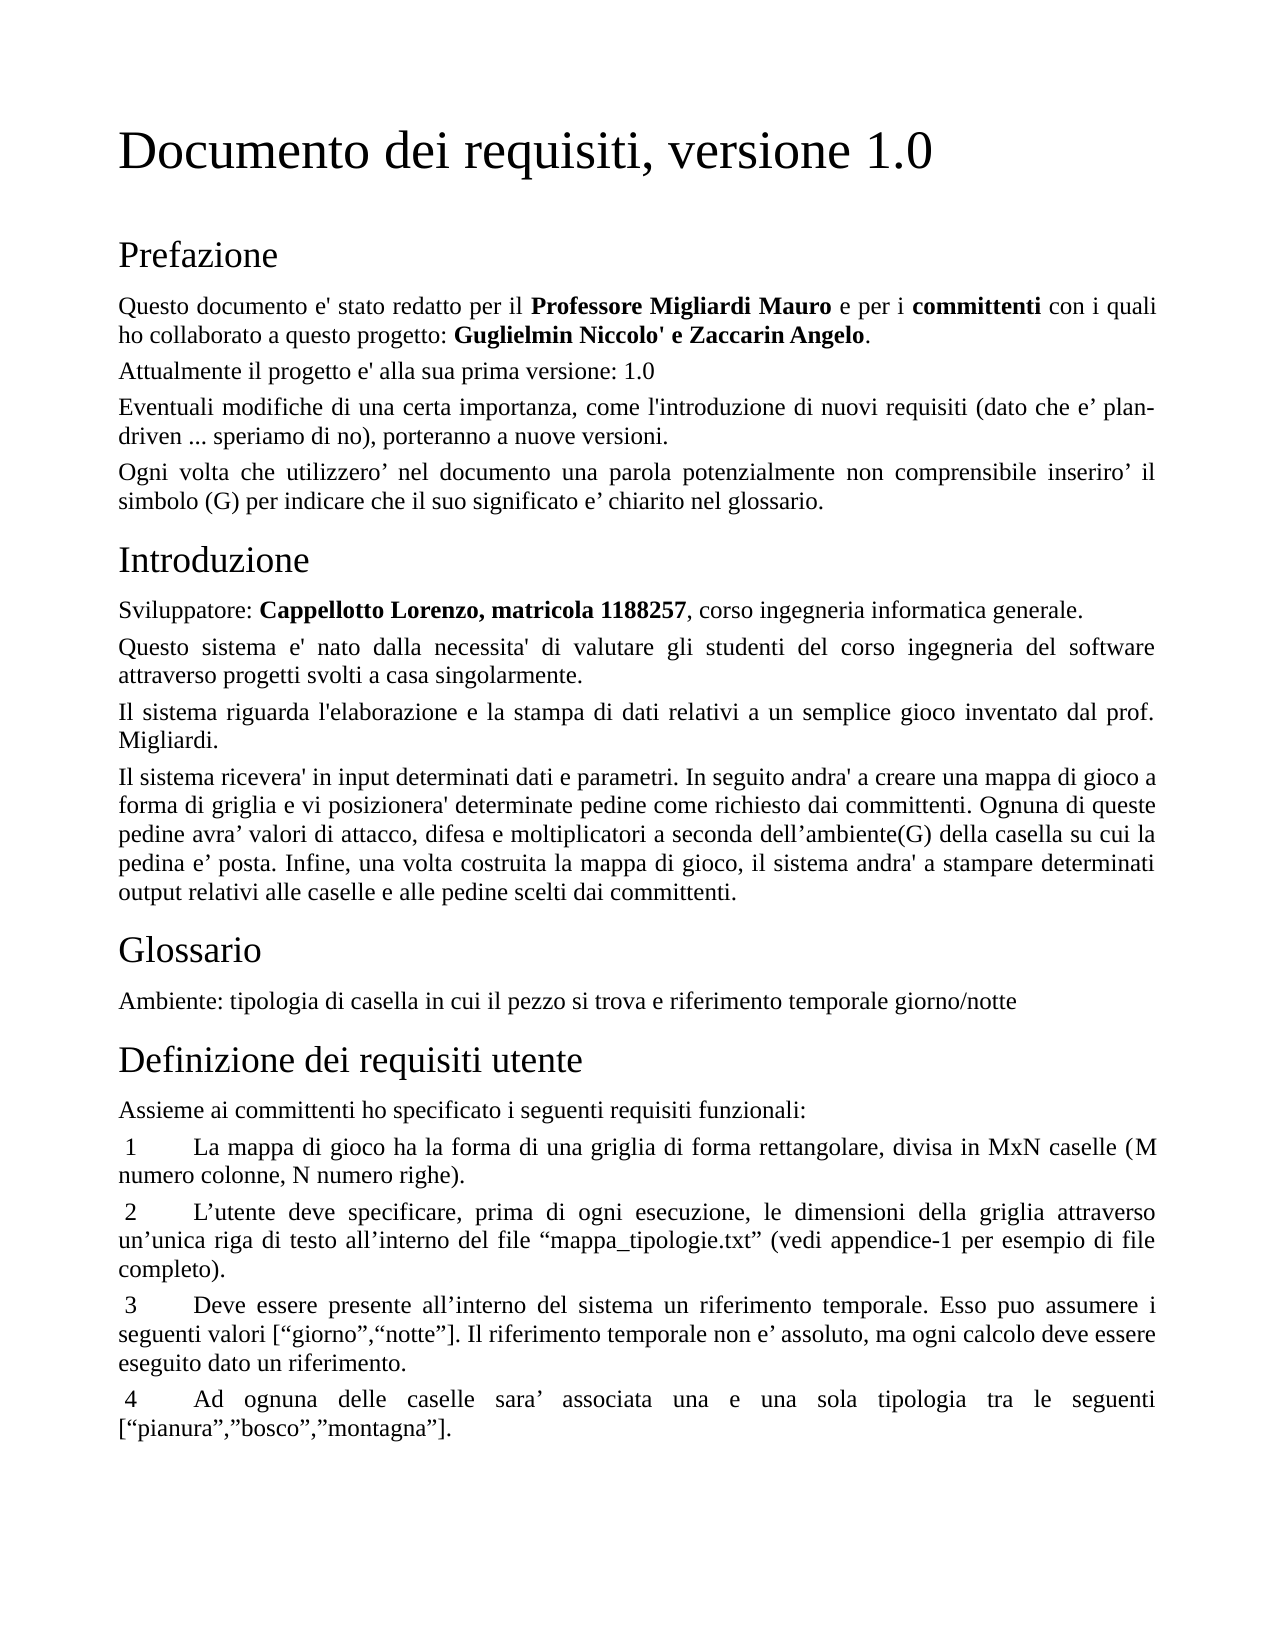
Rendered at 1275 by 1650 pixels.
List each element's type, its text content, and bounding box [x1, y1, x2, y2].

text Prefazione [118, 233, 1157, 276]
text Ambiente: tipologia di casella in cui il pezzo si trova e riferimento temporale giorno/notte [118, 986, 1157, 1015]
text Eventuali modifiche di una certa importanza, come l'introduzione di nuovi requisiti (dato che e’ plan-driven ... speriamo di no), porteranno a nuove versioni. [118, 392, 1157, 450]
text Il sistema ricevera' in input determinati dati e parametri. In seguito andra' a creare una mappa di gioco a forma di griglia e vi posizionera' determinate pedine come richiesto dai committenti. Ognuna di queste pedine avra’ valori di attacco, difesa e moltiplicatori a seconda dell’ambiente(G) della casella su cui la pedina e’ posta. Infine, una volta costruita la mappa di gioco, il sistema andra' a stampare determinati output relativi alle caselle e alle pedine scelti dai committenti. [118, 762, 1157, 905]
text Glossario [118, 928, 1157, 971]
list Deve essere presente all’interno del sistema un riferimento temporale. Esso puo assumere i seguenti valori [“giorno”,“notte”]. Il riferimento temporale non e’ assoluto, ma ogni calcolo deve essere eseguito dato un riferimento. [118, 1290, 1157, 1377]
text Definizione dei requisiti utente [118, 1037, 1157, 1080]
text Questo documento e' stato redatto per il Professore Migliardi Mauro e per i committenti con i quali ho collaborato a questo progetto: Guglielmin Niccolo' e Zaccarin Angelo. [118, 291, 1157, 348]
text Il sistema riguarda l'elaborazione e la stampa di dati relativi a un semplice gioco inventato dal prof. Migliardi. [118, 697, 1157, 754]
text Attualmente il progetto e' alla sua prima versione: 1.0 [118, 356, 1157, 385]
text Introduzione [118, 537, 1157, 580]
text Questo sistema e' nato dalla necessita' di valutare gli studenti del corso ingegneria del software attraverso progetti svolti a casa singolarmente. [118, 632, 1157, 689]
text Ogni volta che utilizzero’ nel documento una parola potenzialmente non comprensibile inseriro’ il simbolo (G) per indicare che il suo significato e’ chiarito nel glossario. [118, 457, 1157, 515]
list Ad ognuna delle caselle sara’ associata una e una sola tipologia tra le seguenti [“pianura”,”bosco”,”montagna”]. [118, 1384, 1157, 1442]
list Assieme ai committenti ho specificato i seguenti requisiti funzionali: [118, 1095, 1157, 1124]
text Sviluppatore: Cappellotto Lorenzo, matricola 1188257, corso ingegneria informatica generale. [118, 595, 1157, 624]
list La mappa di gioco ha la forma di una griglia di forma rettangolare, divisa in MxN caselle (M numero colonne, N numero righe). [118, 1132, 1157, 1189]
list L’utente deve specificare, prima di ogni esecuzione, le dimensioni della griglia attraverso un’unica riga di testo all’interno del file “mappa_tipologie.txt” (vedi appendice-1 per esempio di file completo). [118, 1197, 1157, 1283]
text Documento dei requisiti, versione 1.0 [118, 118, 1157, 180]
